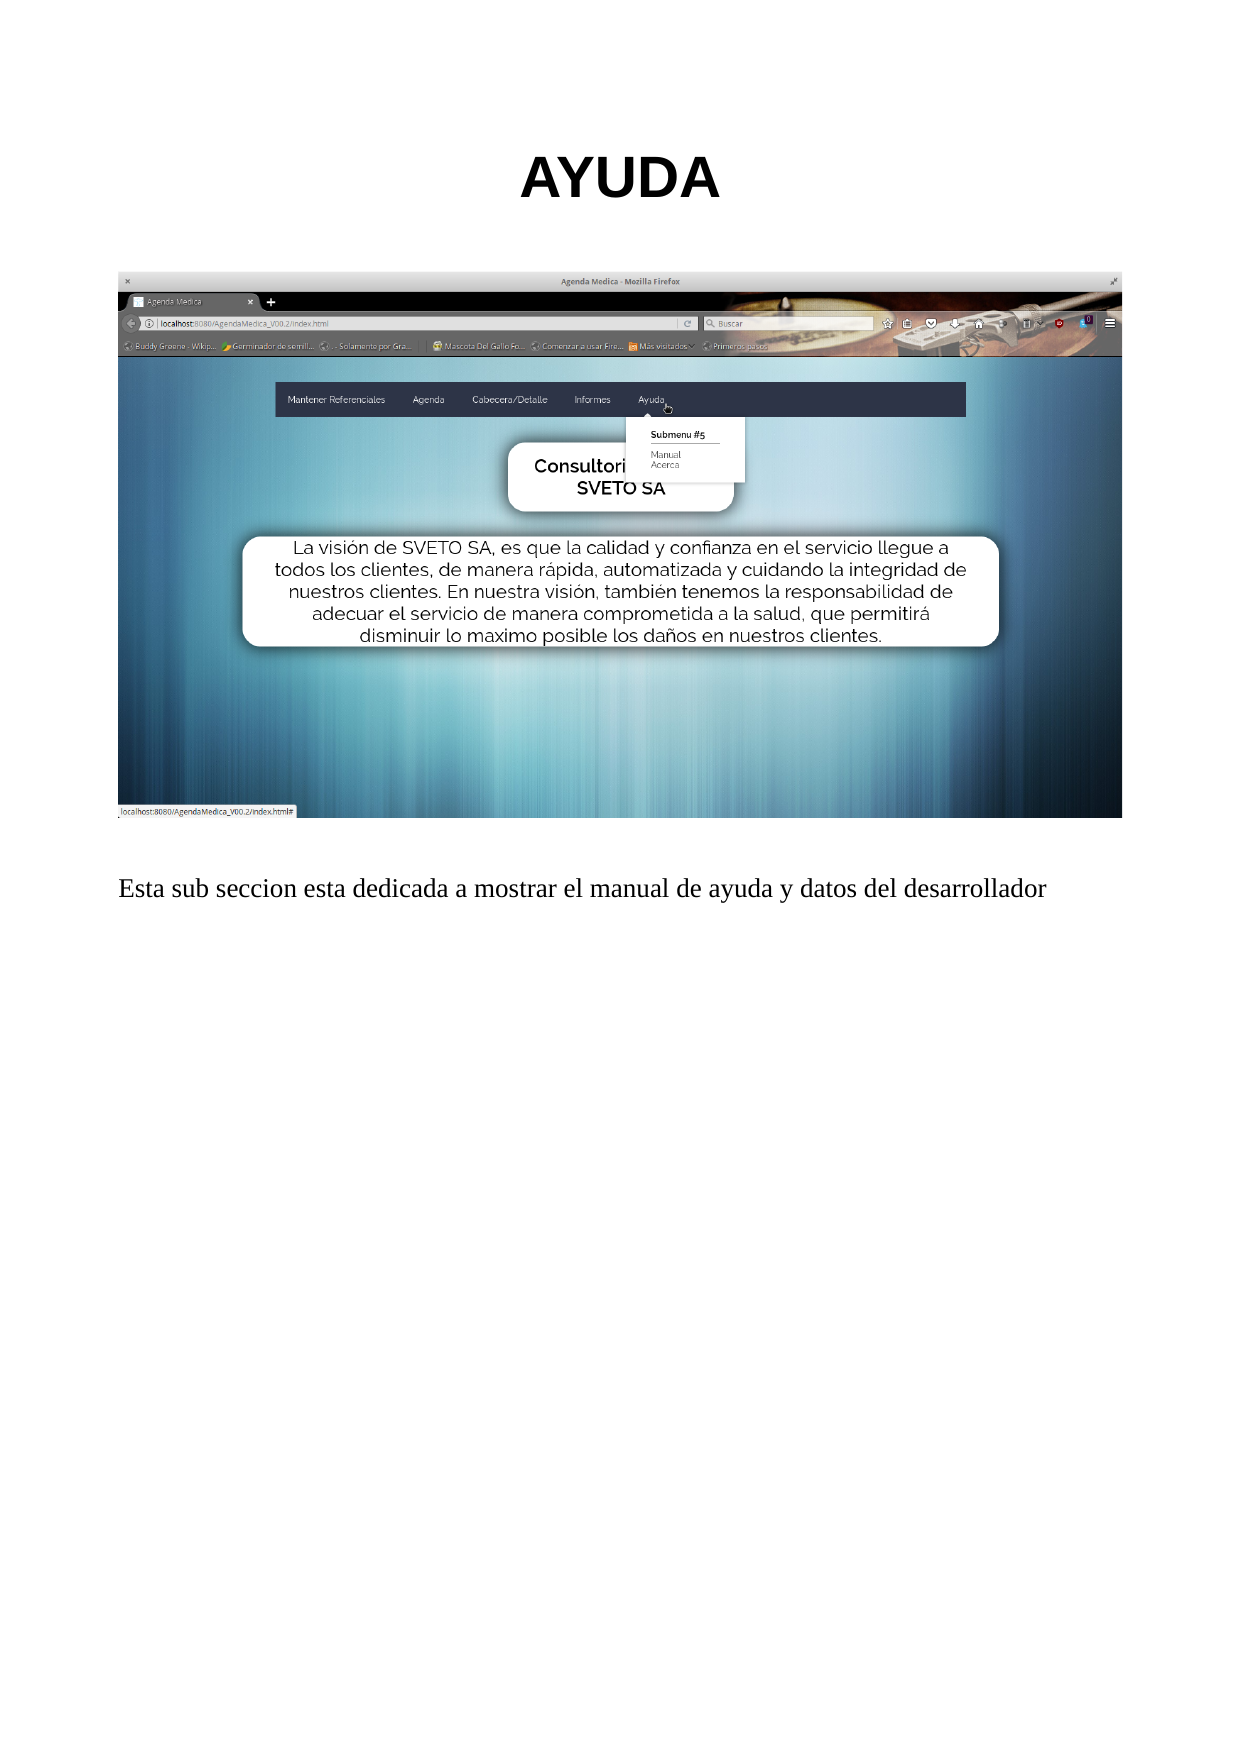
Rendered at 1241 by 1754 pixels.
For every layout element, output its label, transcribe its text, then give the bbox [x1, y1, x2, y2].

title AYUDA [118, 143, 1122, 210]
picture [118, 271, 1123, 818]
text Esta sub seccion esta dedicada a mostrar el manual de ayuda y datos del desarrollador [118, 872, 1122, 903]
